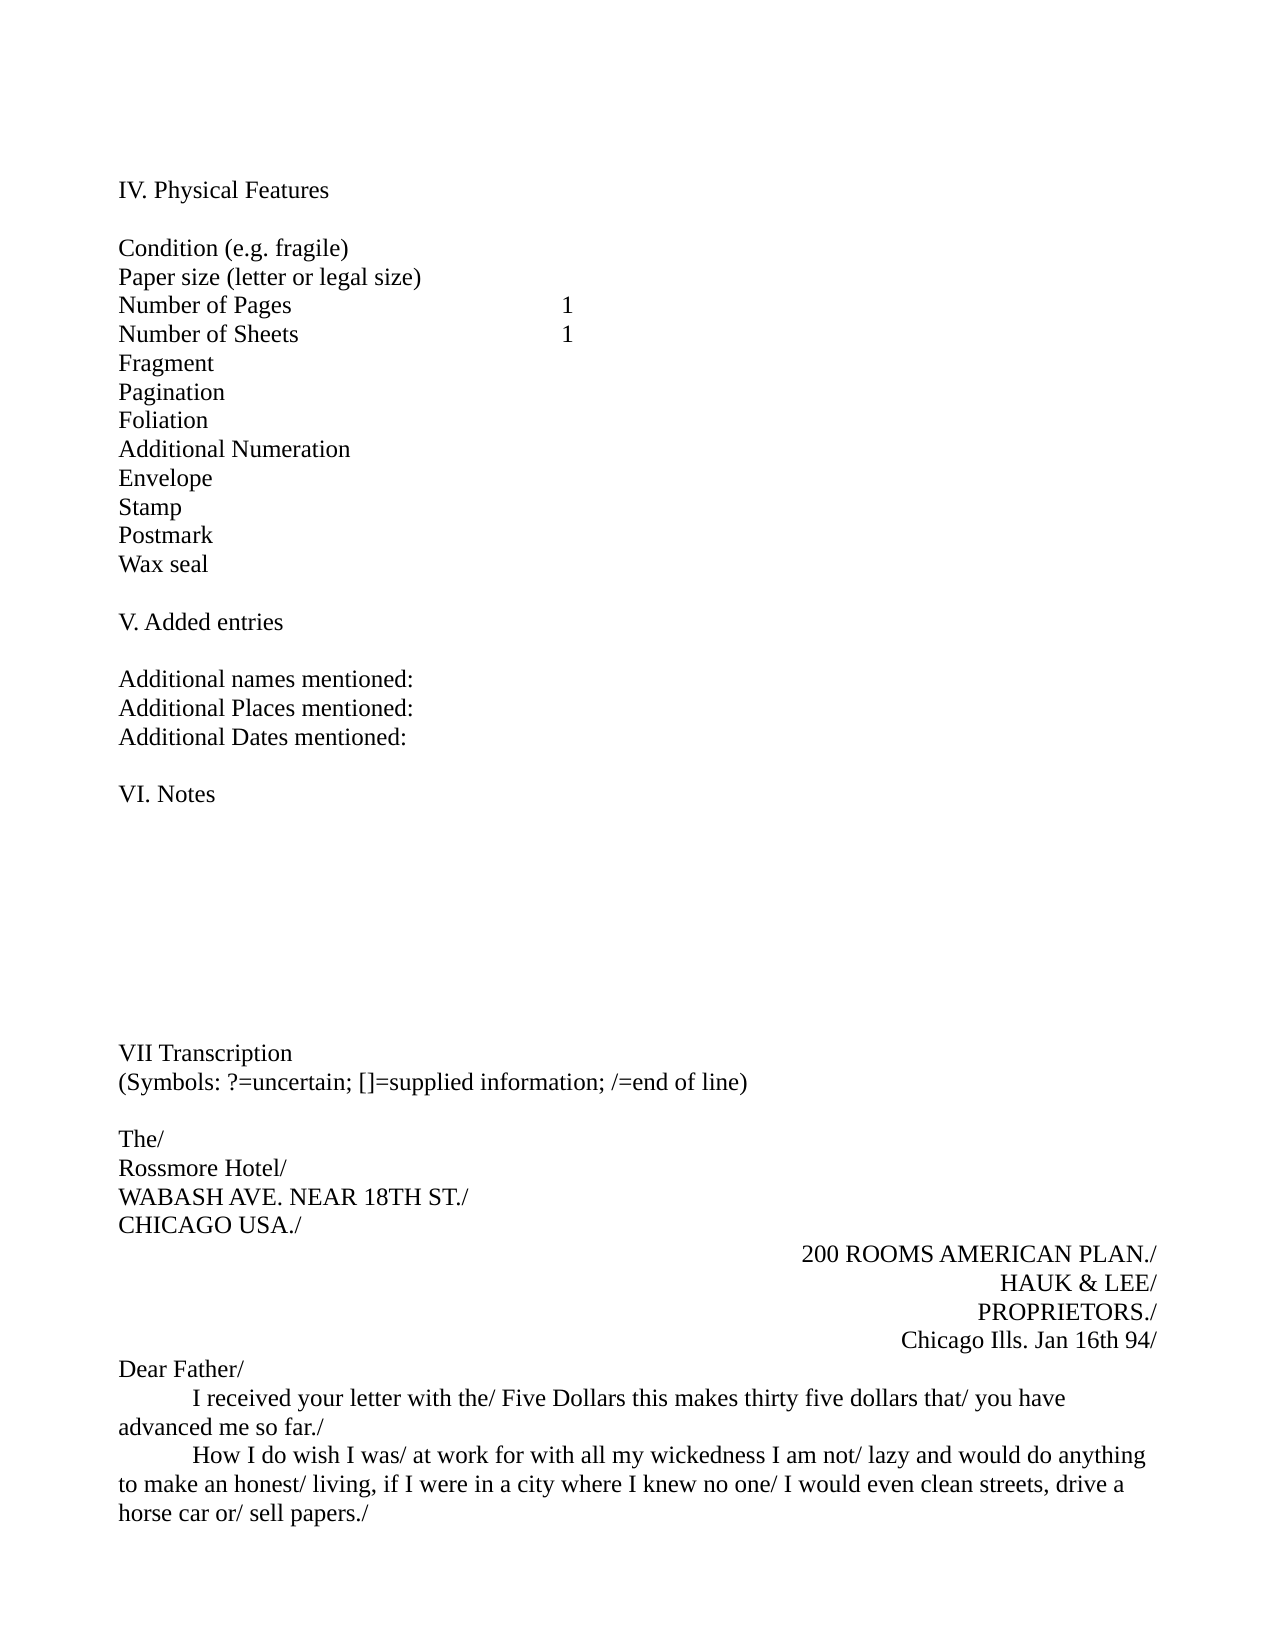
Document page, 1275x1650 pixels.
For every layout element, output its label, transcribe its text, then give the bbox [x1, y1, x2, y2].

text Rossmore Hotel/ [118, 1153, 1157, 1182]
text PROPRIETORS./ [118, 1297, 1157, 1326]
text Foliation [118, 406, 1157, 434]
text CHICAGO USA./ [118, 1211, 1157, 1239]
text I received your letter with the/ Five Dollars this makes thirty five dollars that/ you have advanced me so far./ [118, 1383, 1157, 1441]
text Condition (e.g. fragile) [118, 233, 1157, 262]
text HAUK & LEE/ [118, 1268, 1157, 1297]
text Additional Places mentioned: [118, 693, 1157, 722]
text Stamp [118, 492, 1157, 521]
text Envelope [118, 463, 1157, 492]
text Additional Dates mentioned: [118, 722, 1157, 751]
text Pagination [118, 377, 1157, 406]
text WABASH AVE. NEAR 18TH ST./ [118, 1182, 1157, 1211]
text Postma rk [118, 521, 1157, 549]
text The/ [118, 1124, 1157, 1153]
text Number of Pages 1 [118, 291, 1157, 319]
text Dear Father/ [118, 1354, 1157, 1383]
text How I do wish I was/ at work for with all my wickedness I am not/ lazy and would do anything to make an honest/ living, if I were in a city where I knew no one/ I would even clean streets, drive a horse car or/ sell papers./ [118, 1441, 1157, 1527]
text Additional names mentioned: [118, 664, 1157, 693]
text 200 ROOMS AMERICAN PLAN./ [118, 1239, 1157, 1268]
text Additional Numeration [118, 434, 1157, 463]
text Wax seal [118, 549, 1157, 578]
text IV. Physical Features [118, 176, 1157, 204]
text V. Added entries [118, 607, 1157, 636]
text Number of Sheets 1 [118, 319, 1157, 348]
text (Symbols: ?=uncertain; []=supplied information; /=end of line) [118, 1067, 1157, 1096]
text Fragment [118, 348, 1157, 377]
text Paper size (letter or legal size) [118, 262, 1157, 291]
text VI. Notes [118, 779, 1157, 808]
text VII Transcription [118, 1038, 1157, 1067]
text Chicago Ills. Jan 16th 94/ [118, 1326, 1157, 1354]
